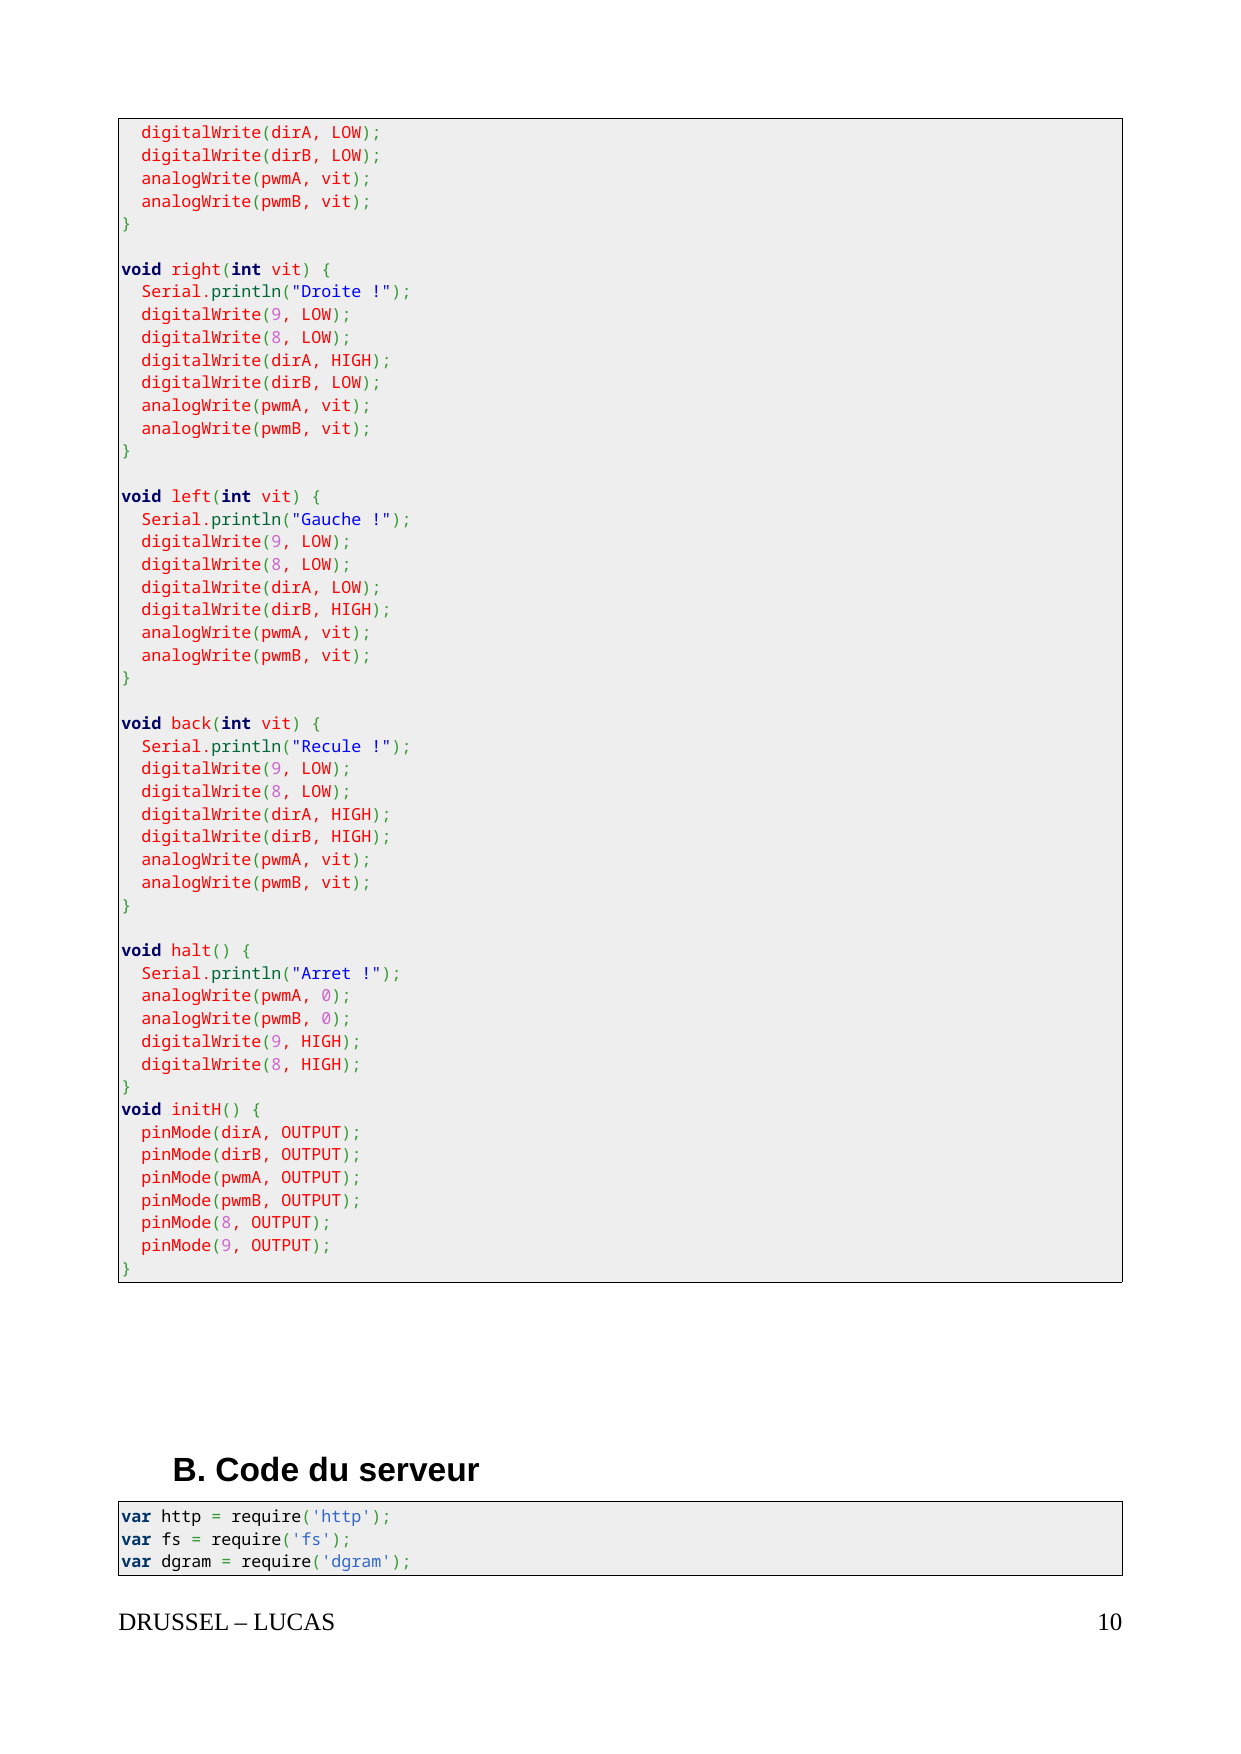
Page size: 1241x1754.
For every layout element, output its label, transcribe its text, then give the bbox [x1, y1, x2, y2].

text } [119, 209, 1122, 232]
text var dgram = require('dgram'); [119, 1547, 1122, 1575]
text digitalWrite(9, LOW); [119, 300, 1122, 322]
text digitalWrite(8, HIGH); [119, 1049, 1122, 1072]
text digitalWrite(9, LOW); [119, 527, 1122, 549]
text digitalWrite(dirA, HIGH); [119, 799, 1122, 822]
text void left(int vit) { [119, 481, 1122, 504]
text void back(int vit) { [119, 708, 1122, 731]
text digitalWrite(8, LOW); [119, 322, 1122, 345]
text digitalWrite(dirB, LOW); [119, 141, 1122, 163]
text void right(int vit) { [119, 254, 1122, 277]
text pinMode(8, OUTPUT); [119, 1208, 1122, 1231]
text analogWrite(pwmA, vit); [119, 845, 1122, 867]
text digitalWrite(8, LOW); [119, 777, 1122, 799]
text digitalWrite(9, LOW); [119, 754, 1122, 777]
text pinMode(dirA, OUTPUT); [119, 1117, 1122, 1140]
text analogWrite(pwmA, 0); [119, 981, 1122, 1004]
text var fs = require('fs'); [119, 1524, 1122, 1547]
text digitalWrite(dirA, LOW); [119, 572, 1122, 595]
text analogWrite(pwmB, 0); [119, 1004, 1122, 1026]
text void initH() { [119, 1094, 1122, 1117]
text pinMode(pwmA, OUTPUT); [119, 1163, 1122, 1185]
text Serial.println("Arret !"); [119, 958, 1122, 981]
text } [119, 1072, 1122, 1094]
text void halt() { [119, 936, 1122, 958]
text digitalWrite(dirB, HIGH); [119, 822, 1122, 845]
text Serial.println("Droite !"); [119, 277, 1122, 300]
text analogWrite(pwmA, vit); [119, 618, 1122, 640]
subtitle Code du serveur [163, 1450, 1122, 1489]
text digitalWrite(dirB, LOW); [119, 368, 1122, 391]
text pinMode(9, OUTPUT); [119, 1231, 1122, 1253]
text analogWrite(pwmB, vit); [119, 413, 1122, 436]
text pinMode(dirB, OUTPUT); [119, 1140, 1122, 1163]
text } [119, 1253, 1122, 1282]
text digitalWrite(dirA, LOW); [119, 119, 1122, 141]
text analogWrite(pwmA, vit); [119, 391, 1122, 413]
text Serial.println("Gauche !"); [119, 504, 1122, 527]
text } [119, 890, 1122, 913]
text digitalWrite(dirA, HIGH); [119, 345, 1122, 368]
text Serial.println("Recule !"); [119, 731, 1122, 754]
text digitalWrite(8, LOW); [119, 549, 1122, 572]
text } [119, 436, 1122, 459]
text digitalWrite(dirB, HIGH); [119, 595, 1122, 618]
text analogWrite(pwmB, vit); [119, 186, 1122, 209]
text var http = require('http'); [119, 1502, 1122, 1524]
text } [119, 663, 1122, 686]
text pinMode(pwmB, OUTPUT); [119, 1185, 1122, 1208]
text analogWrite(pwmA, vit); [119, 163, 1122, 186]
text analogWrite(pwmB, vit); [119, 867, 1122, 890]
text digitalWrite(9, HIGH); [119, 1026, 1122, 1049]
text analogWrite(pwmB, vit); [119, 640, 1122, 663]
